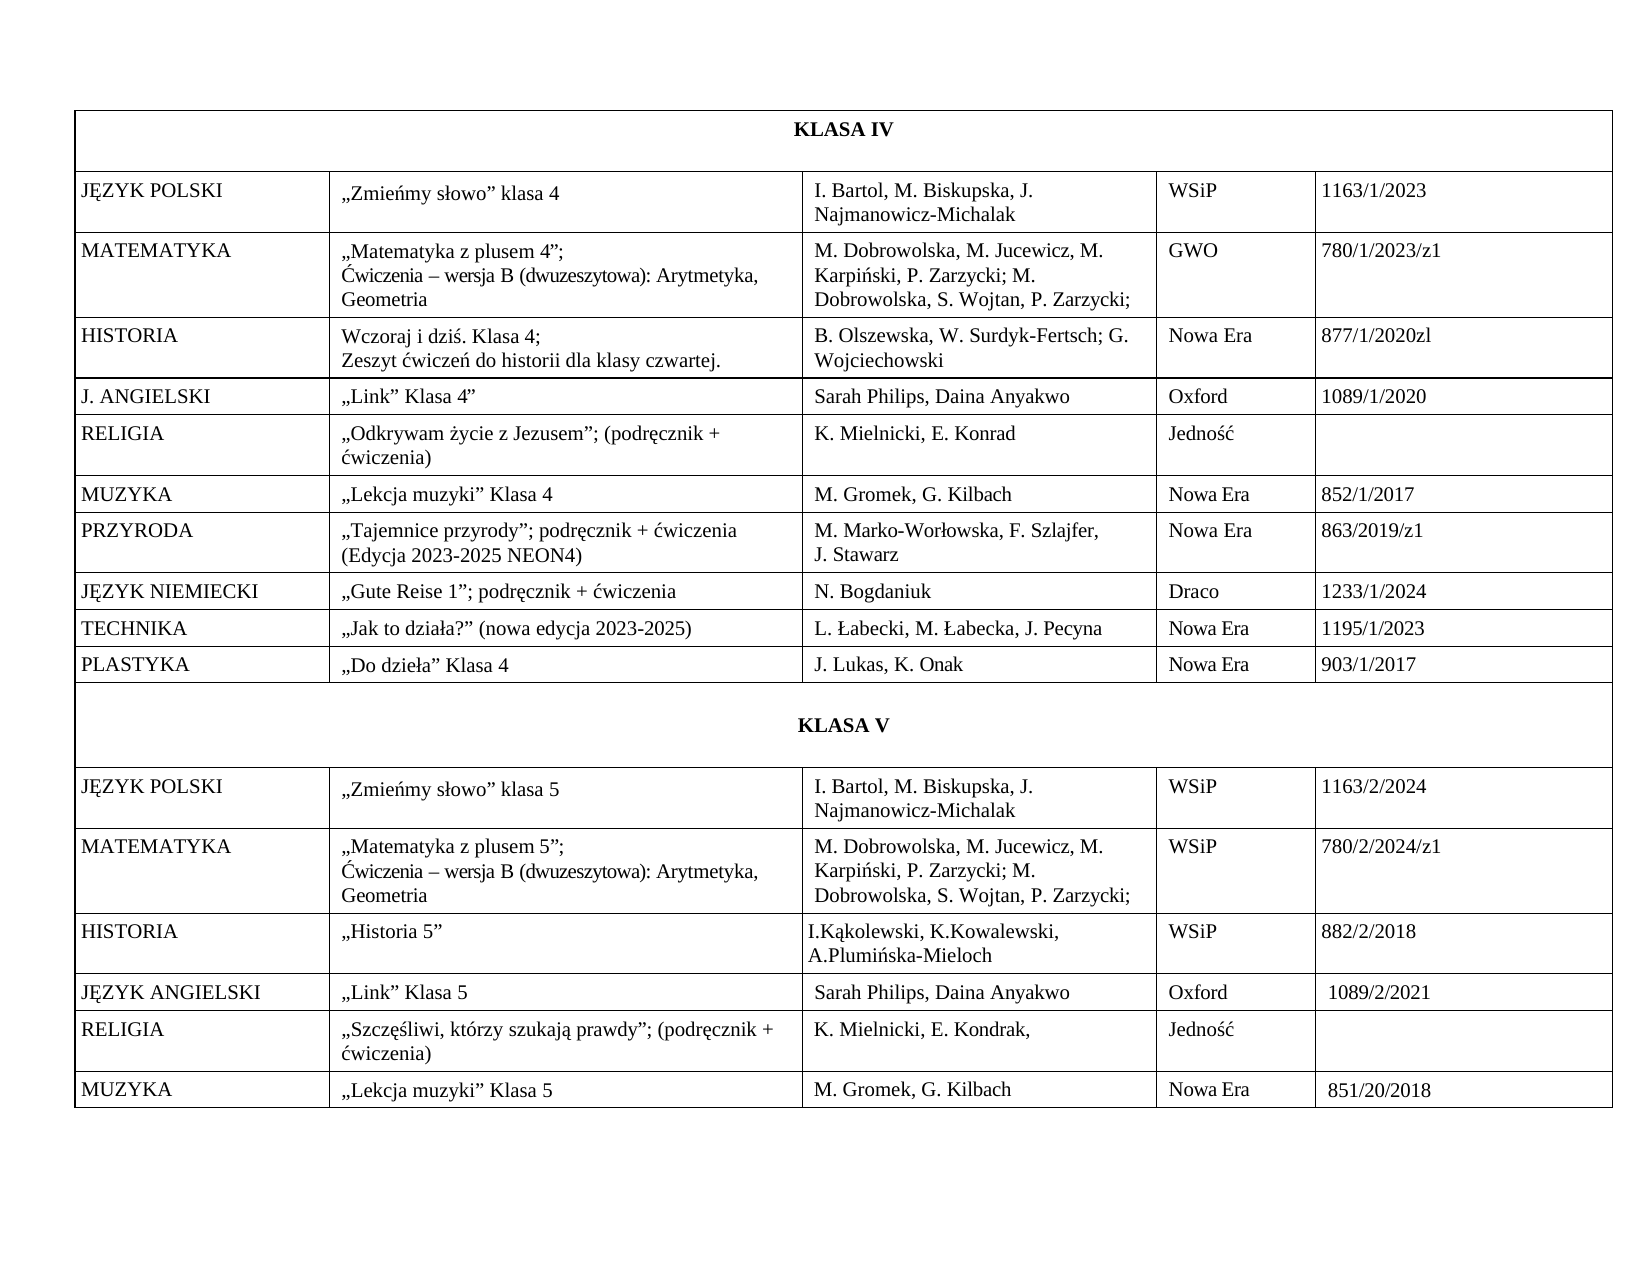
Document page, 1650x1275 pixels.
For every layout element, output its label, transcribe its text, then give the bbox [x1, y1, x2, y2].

table_cell „Lekcja muzyki” Klasa 5 [330, 1072, 802, 1107]
table_cell „Jak to działa?” (nowa edycja 2023-2025) [330, 610, 802, 646]
table_cell M. Gromek, G. Kilbach [803, 1072, 1156, 1107]
table_cell M. Marko-Worłowska, F. Szlajfer, J. Stawarz [803, 513, 1156, 572]
table_cell „Zmieńmy słowo” klasa 4 [330, 172, 802, 232]
table_cell Jedność [1157, 1011, 1315, 1071]
table_cell 1089/2/2021 [1316, 974, 1612, 1010]
table_cell WSiP [1157, 829, 1315, 913]
table_cell WSiP [1157, 172, 1315, 232]
table_cell „Odkrywam życie z Jezusem”; (podręcznik + ćwiczenia) [330, 415, 802, 475]
table_cell HISTORIA [76, 914, 329, 973]
table_cell „Historia 5” [330, 914, 802, 973]
table_cell KLASA V [76, 683, 1612, 767]
table_cell Nowa Era [1157, 610, 1315, 646]
table_cell I.Kąkolewski, K.Kowalewski, A.Plumińska-Mieloch [803, 914, 1156, 973]
table_cell Sarah Philips, Daina Anyakwo [803, 379, 1156, 414]
table_cell J. ANGIELSKI [76, 379, 329, 414]
table_cell MATEMATYKA [76, 233, 329, 317]
table_cell „Matematyka z plusem 4”; Ćwiczenia – wersja B (dwuzeszytowa): Arytmetyka, Geometria [330, 233, 802, 317]
table_cell JĘZYK ANGIELSKI [76, 974, 329, 1010]
table_cell JĘZYK POLSKI [76, 768, 329, 828]
table_cell 852/1/2017 [1316, 476, 1612, 512]
table_cell Sarah Philips, Daina Anyakwo [803, 974, 1156, 1010]
table_cell K. Mielnicki, E. Kondrak, [803, 1011, 1156, 1071]
table_cell 1163/2/2024 [1316, 768, 1612, 828]
table_cell MATEMATYKA [76, 829, 329, 913]
table_cell „Link” Klasa 5 [330, 974, 802, 1010]
table_cell M. Dobrowolska, M. Jucewicz, M. Karpiński, P. Zarzycki; M. Dobrowolska, S. Wojtan, P. Zarzycki; [803, 829, 1156, 913]
table_cell 1163/1/2023 [1316, 172, 1612, 232]
table_cell 903/1/2017 [1316, 647, 1612, 682]
table_cell Nowa Era [1157, 476, 1315, 512]
table_cell Nowa Era [1157, 513, 1315, 572]
table_cell „Link” Klasa 4” [330, 379, 802, 414]
table_cell WSiP [1157, 768, 1315, 828]
table_cell HISTORIA [76, 318, 329, 377]
table_cell JĘZYK NIEMIECKI [76, 573, 329, 609]
table_cell „Gute Reise 1”; podręcznik + ćwiczenia [330, 573, 802, 609]
table_cell 1089/1/2020 [1316, 379, 1612, 414]
table_cell Oxford [1157, 379, 1315, 414]
table_cell PRZYRODA [76, 513, 329, 572]
table_cell „Tajemnice przyrody”; podręcznik + ćwiczenia (Edycja 2023-2025 NEON4) [330, 513, 802, 572]
table_cell „Matematyka z plusem 5”; Ćwiczenia – wersja B (dwuzeszytowa): Arytmetyka, Geometria [330, 829, 802, 913]
table_cell Draco [1157, 573, 1315, 609]
table_cell RELIGIA [76, 415, 329, 475]
table_cell [1316, 1011, 1612, 1071]
table_cell [1316, 415, 1612, 475]
table_cell I. Bartol, M. Biskupska, J. Najmanowicz-Michalak [803, 172, 1156, 232]
table_cell RELIGIA [76, 1011, 329, 1071]
table_cell Jedność [1157, 415, 1315, 475]
table_cell 1233/1/2024 [1316, 573, 1612, 609]
table_cell 780/2/2024/z1 [1316, 829, 1612, 913]
table_cell K. Mielnicki, E. Konrad [803, 415, 1156, 475]
table_cell 863/2019/z1 [1316, 513, 1612, 572]
table_cell J. Lukas, K. Onak [803, 647, 1156, 682]
table_cell Nowa Era [1157, 1072, 1315, 1107]
table_cell M. Gromek, G. Kilbach [803, 476, 1156, 512]
table_cell 877/1/2020zl [1316, 318, 1612, 377]
table_cell „Do dzieła” Klasa 4 [330, 647, 802, 682]
table_cell 780/1/2023/z1 [1316, 233, 1612, 317]
table_cell 1195/1/2023 [1316, 610, 1612, 646]
table_cell „Zmieńmy słowo” klasa 5 [330, 768, 802, 828]
table_cell PLASTYKA [76, 647, 329, 682]
table_cell „Szczęśliwi, którzy szukają prawdy”; (podręcznik + ćwiczenia) [330, 1011, 802, 1071]
table_cell 882/2/2018 [1316, 914, 1612, 973]
table_cell MUZYKA [76, 1072, 329, 1107]
table_cell MUZYKA [76, 476, 329, 512]
table_cell WSiP [1157, 914, 1315, 973]
table_cell N. Bogdaniuk [803, 573, 1156, 609]
table_cell „Lekcja muzyki” Klasa 4 [330, 476, 802, 512]
table_cell L. Łabecki, M. Łabecka, J. Pecyna [803, 610, 1156, 646]
table_cell Nowa Era [1157, 647, 1315, 682]
table_cell Oxford [1157, 974, 1315, 1010]
table_cell JĘZYK POLSKI [76, 172, 329, 232]
table_cell GWO [1157, 233, 1315, 317]
table_cell Wczoraj i dziś. Klasa 4; Zeszyt ćwiczeń do historii dla klasy czwartej. [330, 318, 802, 377]
table_cell Nowa Era [1157, 318, 1315, 377]
table_cell I. Bartol, M. Biskupska, J. Najmanowicz-Michalak [803, 768, 1156, 828]
table_cell TECHNIKA [76, 610, 329, 646]
table_cell 851/20/2018 [1316, 1072, 1612, 1107]
table_cell M. Dobrowolska, M. Jucewicz, M. Karpiński, P. Zarzycki; M. Dobrowolska, S. Wojtan, P. Zarzycki; [803, 233, 1156, 317]
table_cell KLASA IV [76, 111, 1612, 171]
table_cell B. Olszewska, W. Surdyk-Fertsch; G. Wojciechowski [803, 318, 1156, 377]
